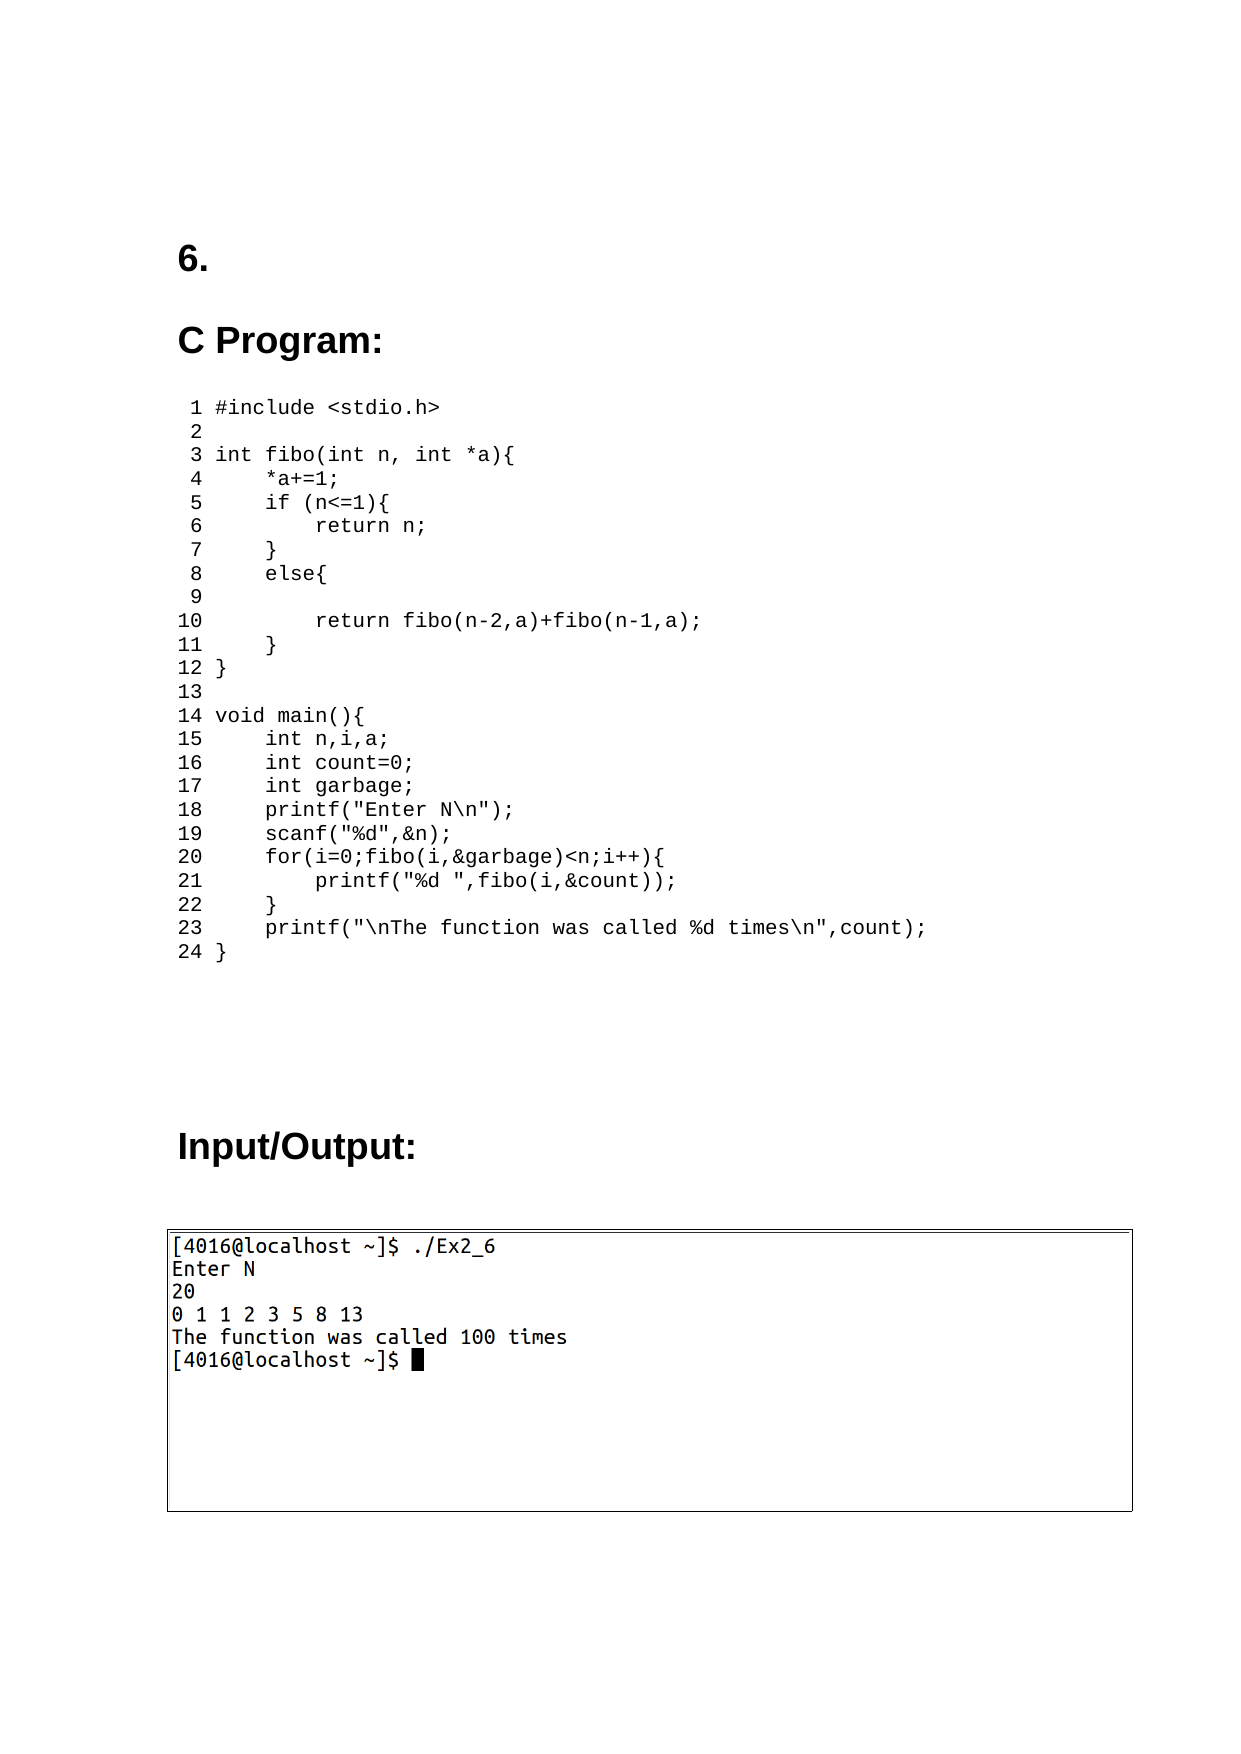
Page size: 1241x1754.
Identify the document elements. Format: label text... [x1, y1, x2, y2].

text 6 return n; [177, 515, 1122, 539]
text 22 } [177, 894, 1122, 917]
text 8 else{ [177, 563, 1122, 586]
text 11 } [177, 634, 1122, 657]
text 4 *a+=1; [177, 468, 1122, 492]
text 13 [177, 681, 1122, 704]
text 7 } [177, 539, 1122, 563]
text 19 scanf("%d",&n); [177, 823, 1122, 846]
text 21 printf("%d ",fibo(i,&count)); [177, 870, 1122, 894]
subtitle Input/Output: [177, 1124, 1122, 1168]
subtitle 6. [177, 236, 1122, 280]
picture [169, 1232, 1130, 1508]
text 17 int garbage; [177, 776, 1122, 799]
text 1 #include <stdio.h> [177, 397, 1122, 421]
text 23 printf("\nThe function was called %d times\n",count); [177, 917, 1122, 941]
text 10 return fibo(n-2,a)+fibo(n-1,a); [177, 610, 1122, 634]
text 15 int n,i,a; [177, 728, 1122, 752]
text 5 if (n<=1){ [177, 492, 1122, 515]
text 18 printf("Enter N\n"); [177, 799, 1122, 823]
subtitle C Program: [177, 317, 1122, 361]
text 12 } [177, 657, 1122, 681]
text 20 for(i=0;fibo(i,&garbage)<n;i++){ [177, 846, 1122, 870]
text 9 [177, 586, 1122, 610]
text 2 [177, 421, 1122, 444]
text 16 int count=0; [177, 752, 1122, 776]
text 14 void main(){ [177, 704, 1122, 728]
text 24 } [177, 941, 1122, 965]
text 3 int fibo(int n, int *a){ [177, 444, 1122, 468]
